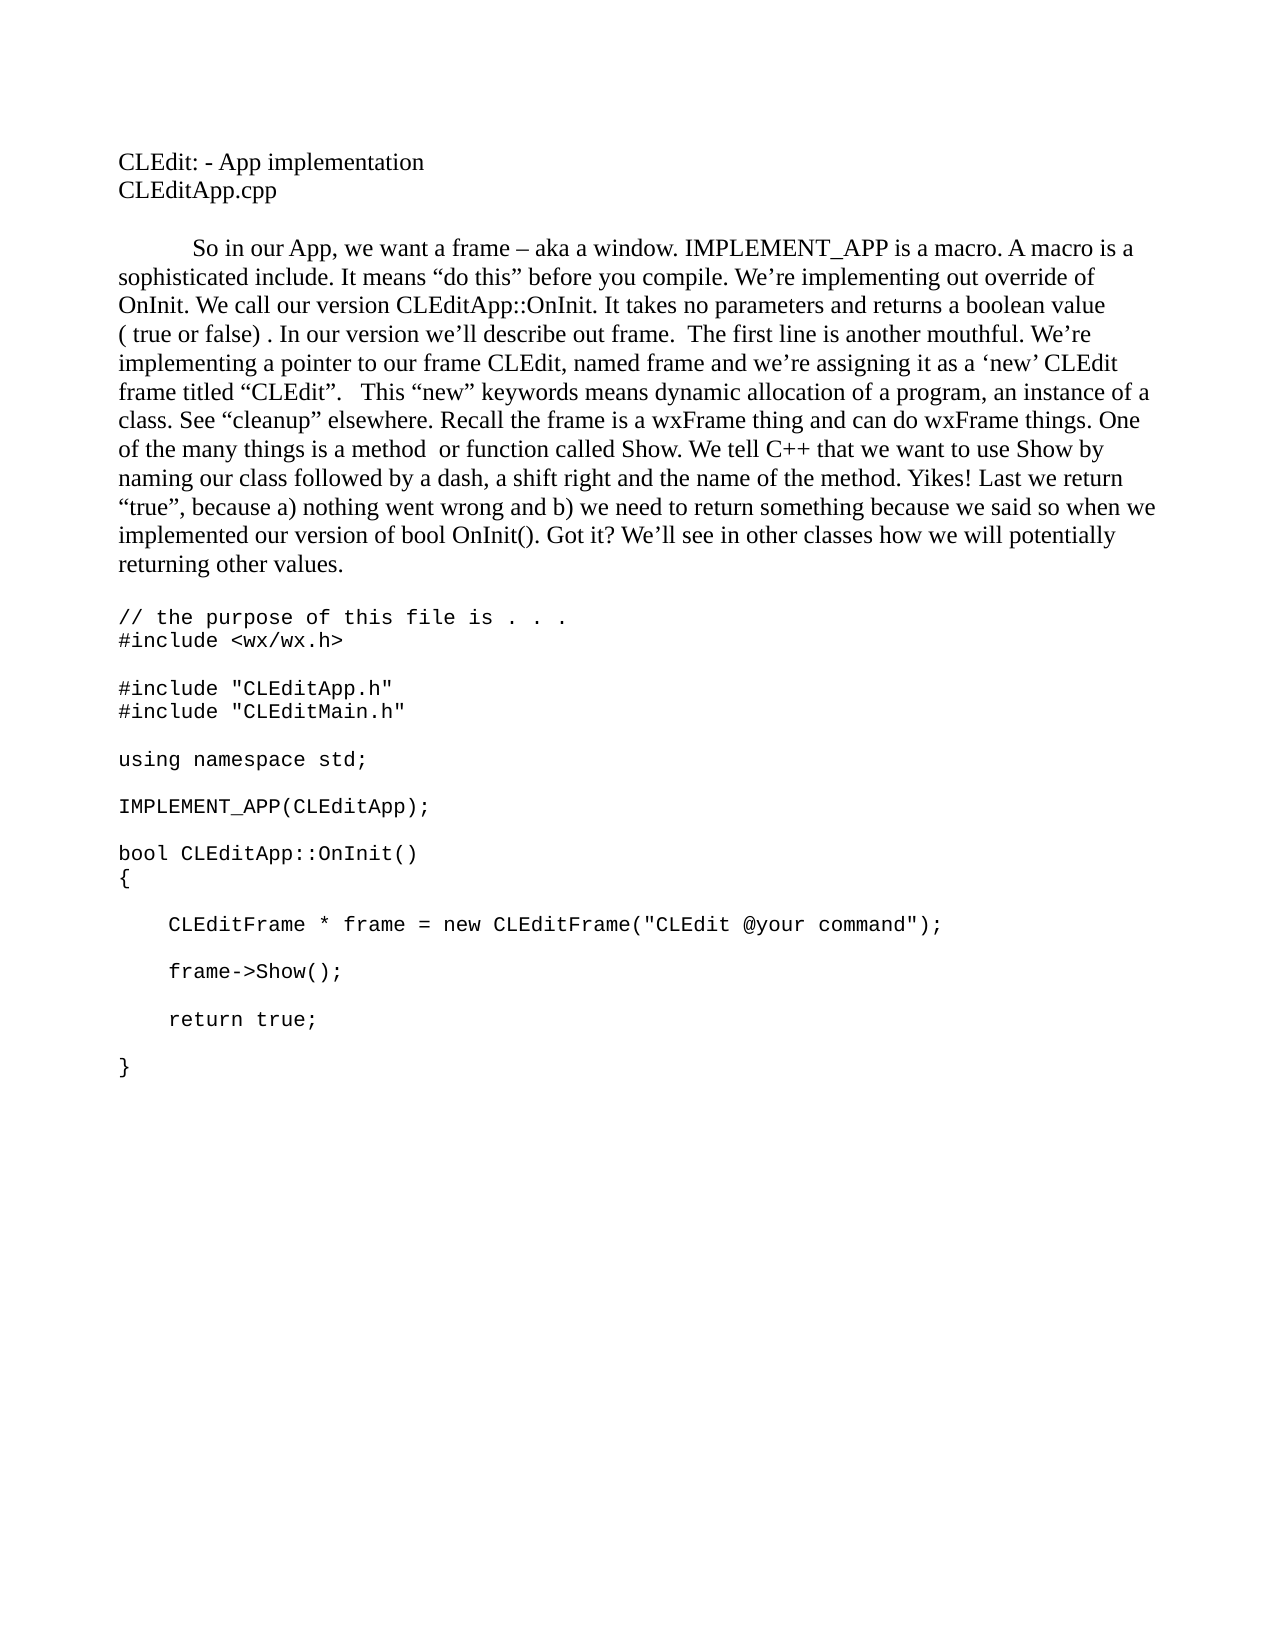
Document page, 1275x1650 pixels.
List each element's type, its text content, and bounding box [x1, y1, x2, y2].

text So in our App, we want a frame – aka a window. IMPLEMENT_APP is a macro. A macro is a sophisticated include. It means “do this” before you compile. We’re implementing out override of OnInit. We call our version CLEditApp::OnInit. It takes no parameters and returns a boolean value ( true or false) . In our version we’ll describe out frame. The first line is another mouthful. We’re implementing a pointer to our frame CLEdit, named frame and we’re assigning it as a ‘new’ CLEdit frame titled “CLEdit”. This “new” keywords means dynamic allocation of a program, an instance of a class. See “cleanup” elsewhere. Recall the frame is a wxFrame thing and can do wxFrame things. One of the many things is a method or function called Show. We tell C++ that we want to use Show by naming our class followed by a dash, a shift right and the name of the method. Yikes! Last we return “true”, because a) nothing went wrong and b) we need to return something because we said so when we implemented our version of bool OnInit(). Got it? We’ll see in other classes how we will potentially returning other values. [118, 233, 1157, 578]
text CLEditFrame * frame = new CLEditFrame("CLEdit @your command"); [118, 914, 1157, 938]
text return true; [118, 1009, 1157, 1032]
text using namespace std; [118, 749, 1157, 772]
text bool CLEditApp::OnInit() [118, 843, 1157, 867]
text #include <wx/wx.h> [118, 631, 1157, 654]
text #include "CLEditMain.h" [118, 701, 1157, 725]
text } [118, 1056, 1157, 1080]
text IMPLEMENT_APP(CLEditApp); [118, 796, 1157, 820]
text // the purpose of this file is . . . [118, 607, 1157, 631]
text frame->Show(); [118, 962, 1157, 985]
text { [118, 867, 1157, 891]
text #include "CLEditApp.h" [118, 678, 1157, 701]
text CLEditApp.cpp [118, 176, 1157, 204]
text CLEdit: - App implementation [118, 147, 1157, 176]
